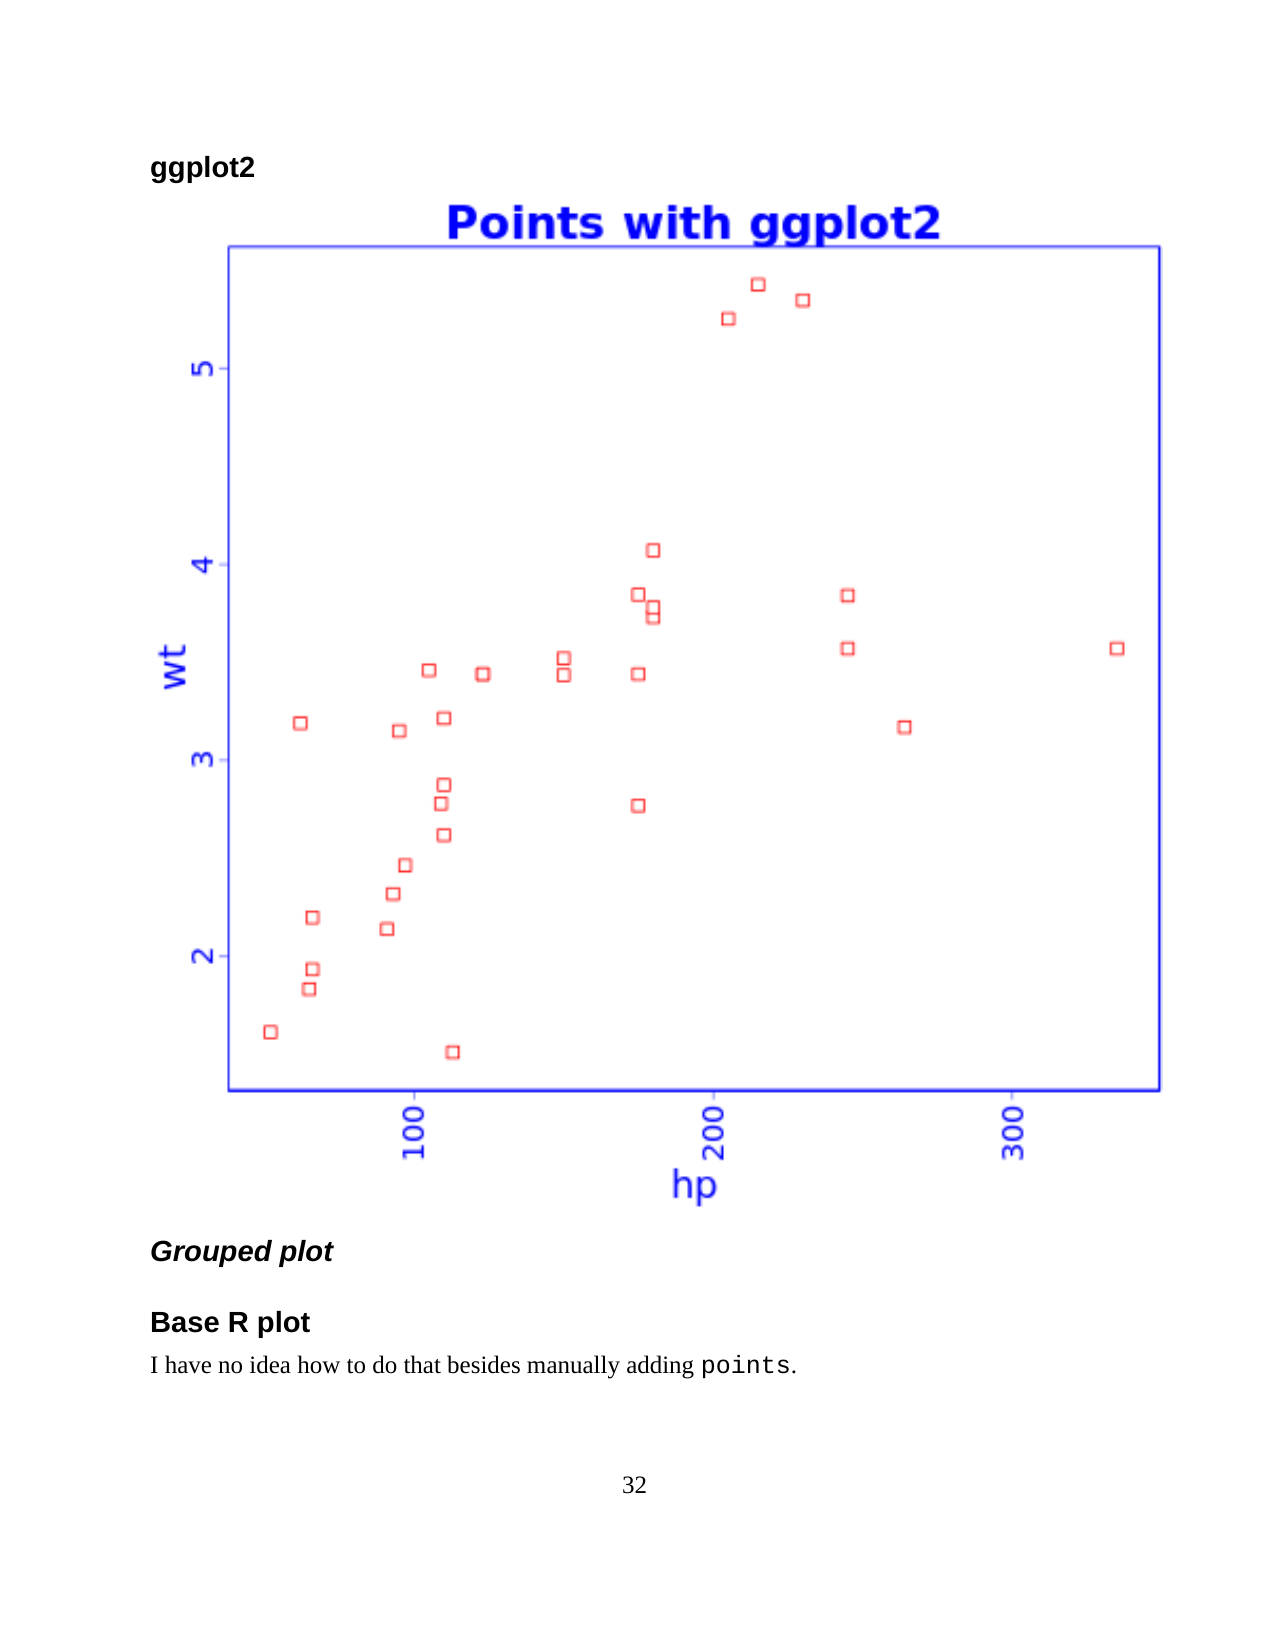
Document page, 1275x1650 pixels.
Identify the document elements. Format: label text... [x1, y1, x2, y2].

subtitle Base R plot [150, 1304, 1125, 1338]
subtitle Grouped plot [150, 1233, 1125, 1267]
text I have no idea how to do that besides manually adding points. [150, 1351, 1125, 1381]
subtitle ggplot2 [150, 150, 1125, 183]
picture [150, 196, 1163, 1209]
